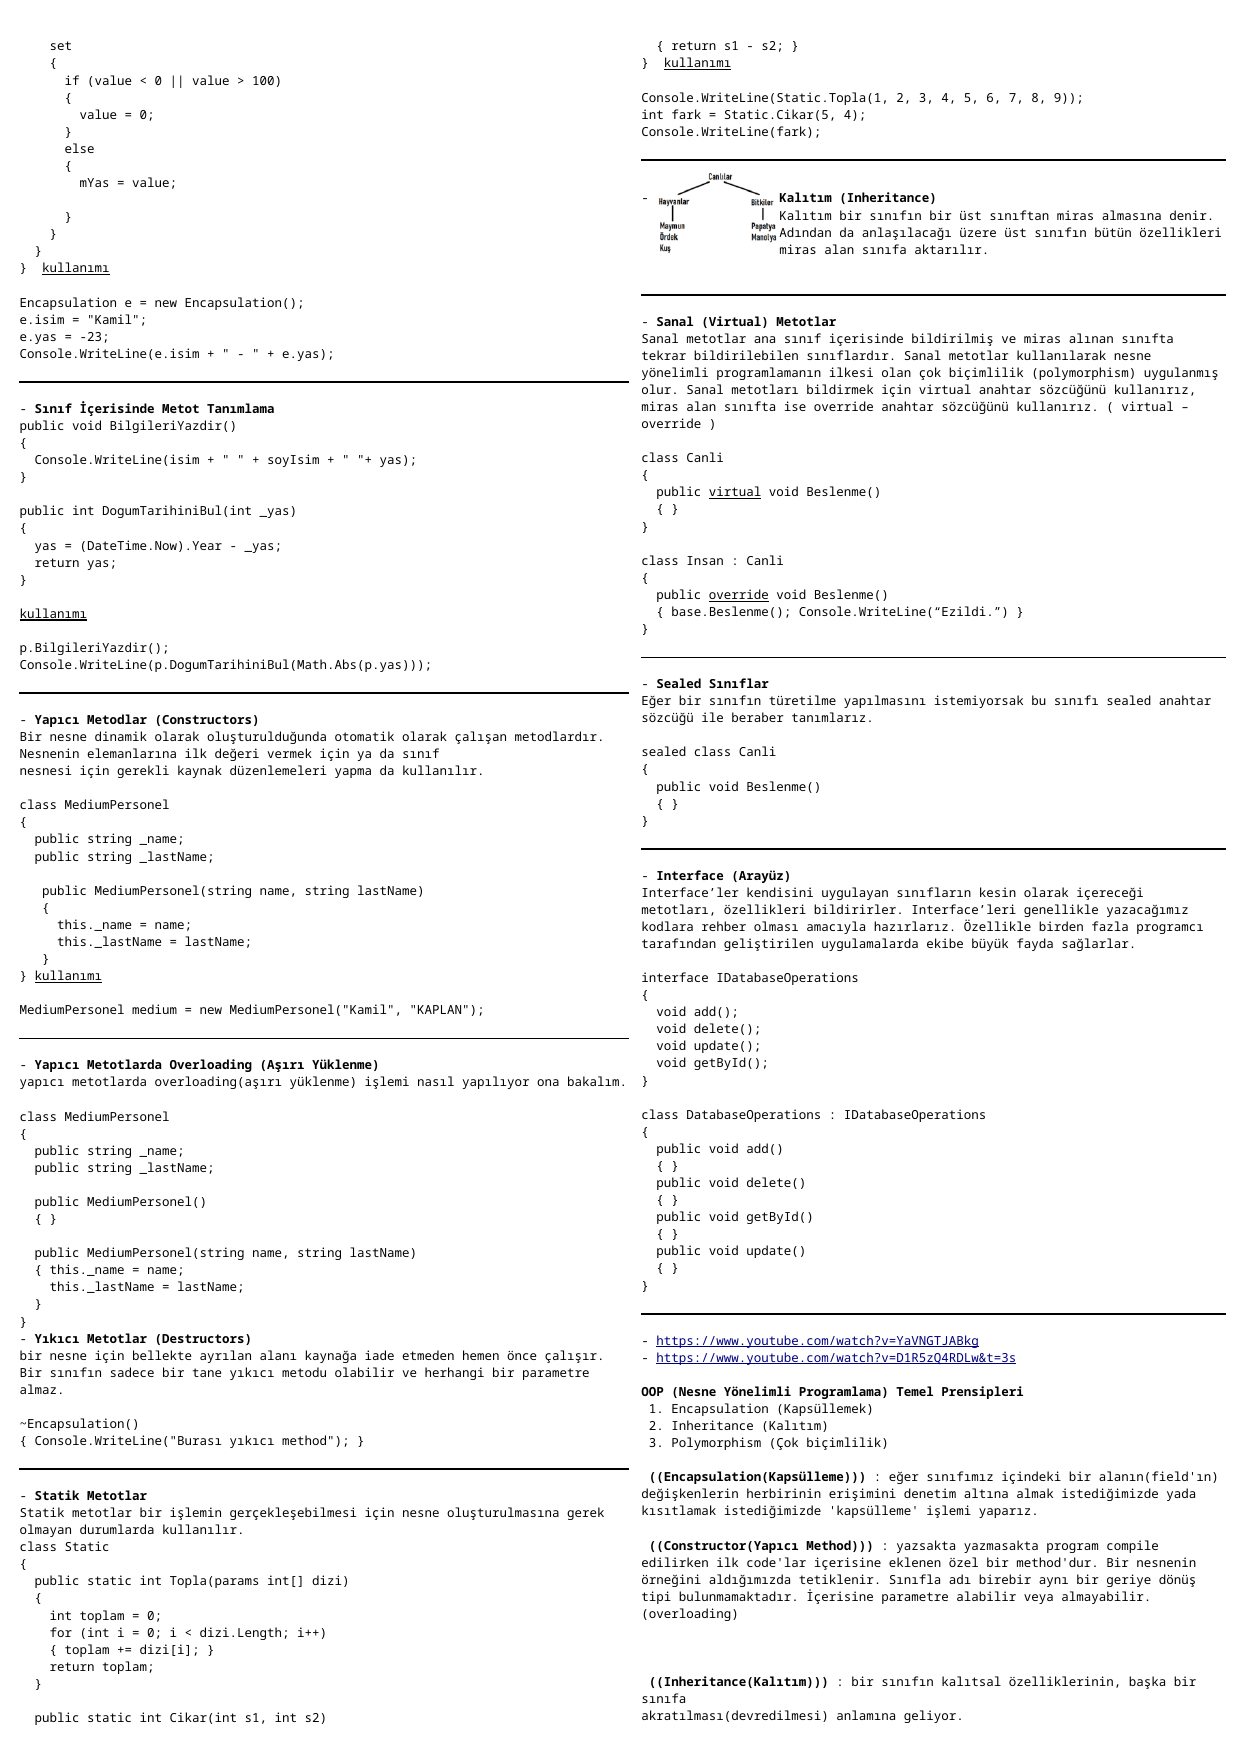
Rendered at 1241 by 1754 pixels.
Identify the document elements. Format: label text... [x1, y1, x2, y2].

text kullanımı [19, 605, 629, 622]
text return yas; [19, 554, 629, 571]
text OOP (Nesne Yönelimli Programlama) Temel Prensipleri [641, 1383, 1226, 1400]
text { [19, 1589, 629, 1607]
text } kullanımı [19, 967, 629, 984]
text public virtual void Beslenme() [641, 483, 1226, 501]
text int fark = Static.Cikar(5, 4); [641, 106, 1226, 123]
text - Interface (Arayüz) [641, 867, 1226, 884]
text { [19, 1125, 629, 1142]
text } [19, 468, 629, 485]
text void update(); [641, 1037, 1226, 1054]
text public void BilgileriYazdir() [19, 417, 629, 434]
text public override void Beslenme() [641, 586, 1226, 603]
text - Yıkıcı Metotlar (Destructors) [19, 1330, 629, 1347]
text - Yapıcı Metodlar (Constructors) [19, 711, 629, 728]
text } [19, 950, 629, 967]
text public string _name; [19, 831, 629, 848]
text class MediumPersonel [19, 796, 629, 813]
text { [19, 54, 629, 72]
text { this._name = name; [19, 1261, 629, 1278]
text MediumPersonel medium = new MediumPersonel("Kamil", "KAPLAN"); [19, 1001, 629, 1018]
text yapıcı metotlarda overloading(aşırı yüklenme) işlemi nasıl yapılıyor ona bakalım. [19, 1073, 629, 1091]
text } [641, 518, 1226, 535]
text ((Encapsulation(Kapsülleme))) : eğer sınıfımız içindeki bir alanın(field'ın) değişkenlerin herbirinin erişimini denetim altına almak istediğimizde yada kısıtlamak istediğimizde 'kapsülleme' işlemi yaparız. [641, 1468, 1226, 1519]
text { } [19, 1210, 629, 1227]
text - Yapıcı Metotlarda Overloading (Aşırı Yüklenme) [19, 1056, 629, 1073]
text Statik metotlar bir işlemin gerçekleşebilmesi için nesne oluşturulmasına gerek olmayan durumlarda kullanılır. [19, 1504, 629, 1538]
text ((Constructor(Yapıcı Method))) : yazsakta yazmasakta program compile edilirken ilk code'lar içerisine eklenen özel bir method'dur. Bir nesnenin örneğini aldığımızda tetiklenir. Sınıfla adı birebir aynı bir geriye dönüş tipi bulunmamaktadır. İçerisine parametre alabilir veya almayabilir.(overloading) [641, 1537, 1226, 1622]
text - https://www.youtube.com/watch?v=D1R5zQ4RDLw&t=3s [641, 1349, 1226, 1366]
text akratılması(devredilmesi) anlamına geliyor. [641, 1707, 1226, 1724]
text } [19, 123, 629, 140]
text Console.WriteLine(isim + " " + soyIsim + " "+ yas); [19, 451, 629, 468]
text { return s1 - s2; } [641, 37, 1226, 54]
text public string _lastName; [19, 848, 629, 865]
text { } [641, 501, 1226, 518]
text Interface’ler kendisini uygulayan sınıfların kesin olarak içereceği metotları, özellikleri bildirirler. Interface’leri genellikle yazacağımız kodlara rehber olması amacıyla hazırlarız. Özellikle birden fazla programcı tarafından geliştirilen uygulamalarda ekibe büyük fayda sağlarlar. [641, 884, 1226, 952]
text - Statik Metotlar [19, 1487, 629, 1504]
text public void delete() [641, 1174, 1226, 1191]
text Console.WriteLine(Static.Topla(1, 2, 3, 4, 5, 6, 7, 8, 9)); [641, 89, 1226, 106]
text this._name = name; [19, 916, 629, 933]
text { [19, 157, 629, 174]
text { [641, 986, 1226, 1003]
text } [641, 812, 1226, 829]
text public MediumPersonel() [19, 1193, 629, 1210]
text class Static [19, 1538, 629, 1555]
text mYas = value; [19, 174, 629, 191]
text Sanal metotlar ana sınıf içerisinde bildirilmiş ve miras alınan sınıfta tekrar bildirilebilen sınıflardır. Sanal metotlar kullanılarak nesne yönelimli programlamanın ilkesi olan çok biçimlilik (polymorphism) uygulanmış olur. Sanal metotları bildirmek için virtual anahtar sözcüğünü kullanırız, miras alan sınıfta ise override anahtar sözcüğünü kullanırız. ( virtual – override ) [641, 330, 1226, 432]
text Bir nesne dinamik olarak oluşturulduğunda otomatik olarak çalışan metodlardır. Nesnenin elemanlarına ilk değeri vermek için ya da sınıf [19, 728, 629, 762]
text { Console.WriteLine("Burası yıkıcı method"); } [19, 1432, 629, 1449]
text { [641, 466, 1226, 483]
text yas = (DateTime.Now).Year - _yas; [19, 537, 629, 554]
text public static int Topla(params int[] dizi) [19, 1572, 629, 1589]
text value = 0; [19, 106, 629, 123]
text } [19, 242, 629, 259]
text ~Encapsulation() [19, 1415, 629, 1432]
text } kullanımı [19, 259, 629, 277]
text class MediumPersonel [19, 1108, 629, 1125]
text class Insan : Canli [641, 552, 1226, 569]
text { [19, 89, 629, 106]
text } [19, 1296, 629, 1313]
text else [19, 140, 629, 157]
text Console.WriteLine(p.DogumTarihiniBul(Math.Abs(p.yas))); [19, 656, 629, 673]
text Eğer bir sınıfın türetilme yapılmasını istemiyorsak bu sınıfı sealed anahtar sözcüğü ile beraber tanımlarız. [641, 692, 1226, 726]
text { [19, 813, 629, 831]
text public void update() [641, 1242, 1226, 1259]
text { [19, 899, 629, 916]
text { [641, 569, 1226, 586]
text void delete(); [641, 1020, 1226, 1037]
text { [641, 1123, 1226, 1140]
text { } [641, 1191, 1226, 1208]
text Encapsulation e = new Encapsulation(); [19, 294, 629, 311]
text nesnesi için gerekli kaynak düzenlemeleri yapma da kullanılır. [19, 762, 629, 779]
text { base.Beslenme(); Console.WriteLine(“Ezildi.”) } [641, 603, 1226, 620]
text class DatabaseOperations : IDatabaseOperations [641, 1106, 1226, 1123]
text { [19, 1555, 629, 1572]
text } kullanımı [641, 54, 1226, 72]
text { } [641, 1259, 1226, 1277]
text } [19, 571, 629, 588]
text 3. Polymorphism (Çok biçimlilik) [641, 1434, 1226, 1451]
text interface IDatabaseOperations [641, 969, 1226, 986]
text Console.WriteLine(e.isim + " - " + e.yas); [19, 345, 629, 362]
text } [19, 1313, 629, 1330]
text - Sınıf İçerisinde Metot Tanımlama [19, 400, 629, 417]
text bir nesne için bellekte ayrılan alanı kaynağa iade etmeden hemen önce çalışır. Bir sınıfın sadece bir tane yıkıcı metodu olabilir ve herhangi bir parametre almaz. [19, 1347, 629, 1398]
text - https://www.youtube.com/watch?v=YaVNGTJABkg [641, 1332, 1226, 1349]
text e.isim = "Kamil"; [19, 311, 629, 328]
text set [19, 37, 629, 54]
text { [19, 434, 629, 451]
text { toplam += dizi[i]; } [19, 1641, 629, 1658]
text public void Beslenme() [641, 778, 1226, 795]
text { [641, 761, 1226, 778]
text } [641, 620, 1226, 637]
text Console.WriteLine(fark); [641, 123, 1226, 140]
text } [19, 208, 629, 225]
text { } [641, 795, 1226, 812]
text public string _lastName; [19, 1159, 629, 1176]
text public int DogumTarihiniBul(int _yas) [19, 502, 629, 519]
text - Sanal (Virtual) Metotlar [641, 313, 1226, 330]
text void getById(); [641, 1054, 1226, 1072]
text this._lastName = lastName; [19, 933, 629, 950]
text { } [641, 1157, 1226, 1174]
text for (int i = 0; i < dizi.Length; i++) [19, 1624, 629, 1641]
text - Sealed Sınıflar [641, 675, 1226, 692]
text { } [641, 1225, 1226, 1242]
text - Kalıtım (Inheritance) [780, 189, 1226, 207]
text e.yas = -23; [19, 328, 629, 345]
text void add(); [641, 1003, 1226, 1020]
text public MediumPersonel(string name, string lastName) [19, 882, 629, 899]
text public static int Cikar(int s1, int s2) [19, 1709, 629, 1726]
text public string _name; [19, 1142, 629, 1159]
text return toplam; [19, 1658, 629, 1675]
text this._lastName = lastName; [19, 1278, 629, 1296]
text class Canli [641, 449, 1226, 466]
text { [19, 519, 629, 537]
text public void add() [641, 1140, 1226, 1157]
text ((Inheritance(Kalıtım))) : bir sınıfın kalıtsal özelliklerinin, başka bir sınıfa [641, 1673, 1226, 1707]
text int toplam = 0; [19, 1607, 629, 1624]
text 2. Inheritance (Kalıtım) [641, 1417, 1226, 1434]
text sealed class Canli [641, 743, 1226, 761]
text public void getById() [641, 1208, 1226, 1225]
text } [641, 1277, 1226, 1294]
text } [19, 225, 629, 242]
text public MediumPersonel(string name, string lastName) [19, 1244, 629, 1261]
text Kalıtım bir sınıfın bir üst sınıftan miras almasına denir. Adından da anlaşılacağı üzere üst sınıfın bütün özellikleri miras alan sınıfa aktarılır. [641, 207, 1226, 258]
text 1. Encapsulation (Kapsüllemek) [641, 1400, 1226, 1417]
text p.BilgileriYazdir(); [19, 639, 629, 656]
text } [641, 1072, 1226, 1089]
text if (value < 0 || value > 100) [19, 72, 629, 89]
text } [19, 1675, 629, 1692]
